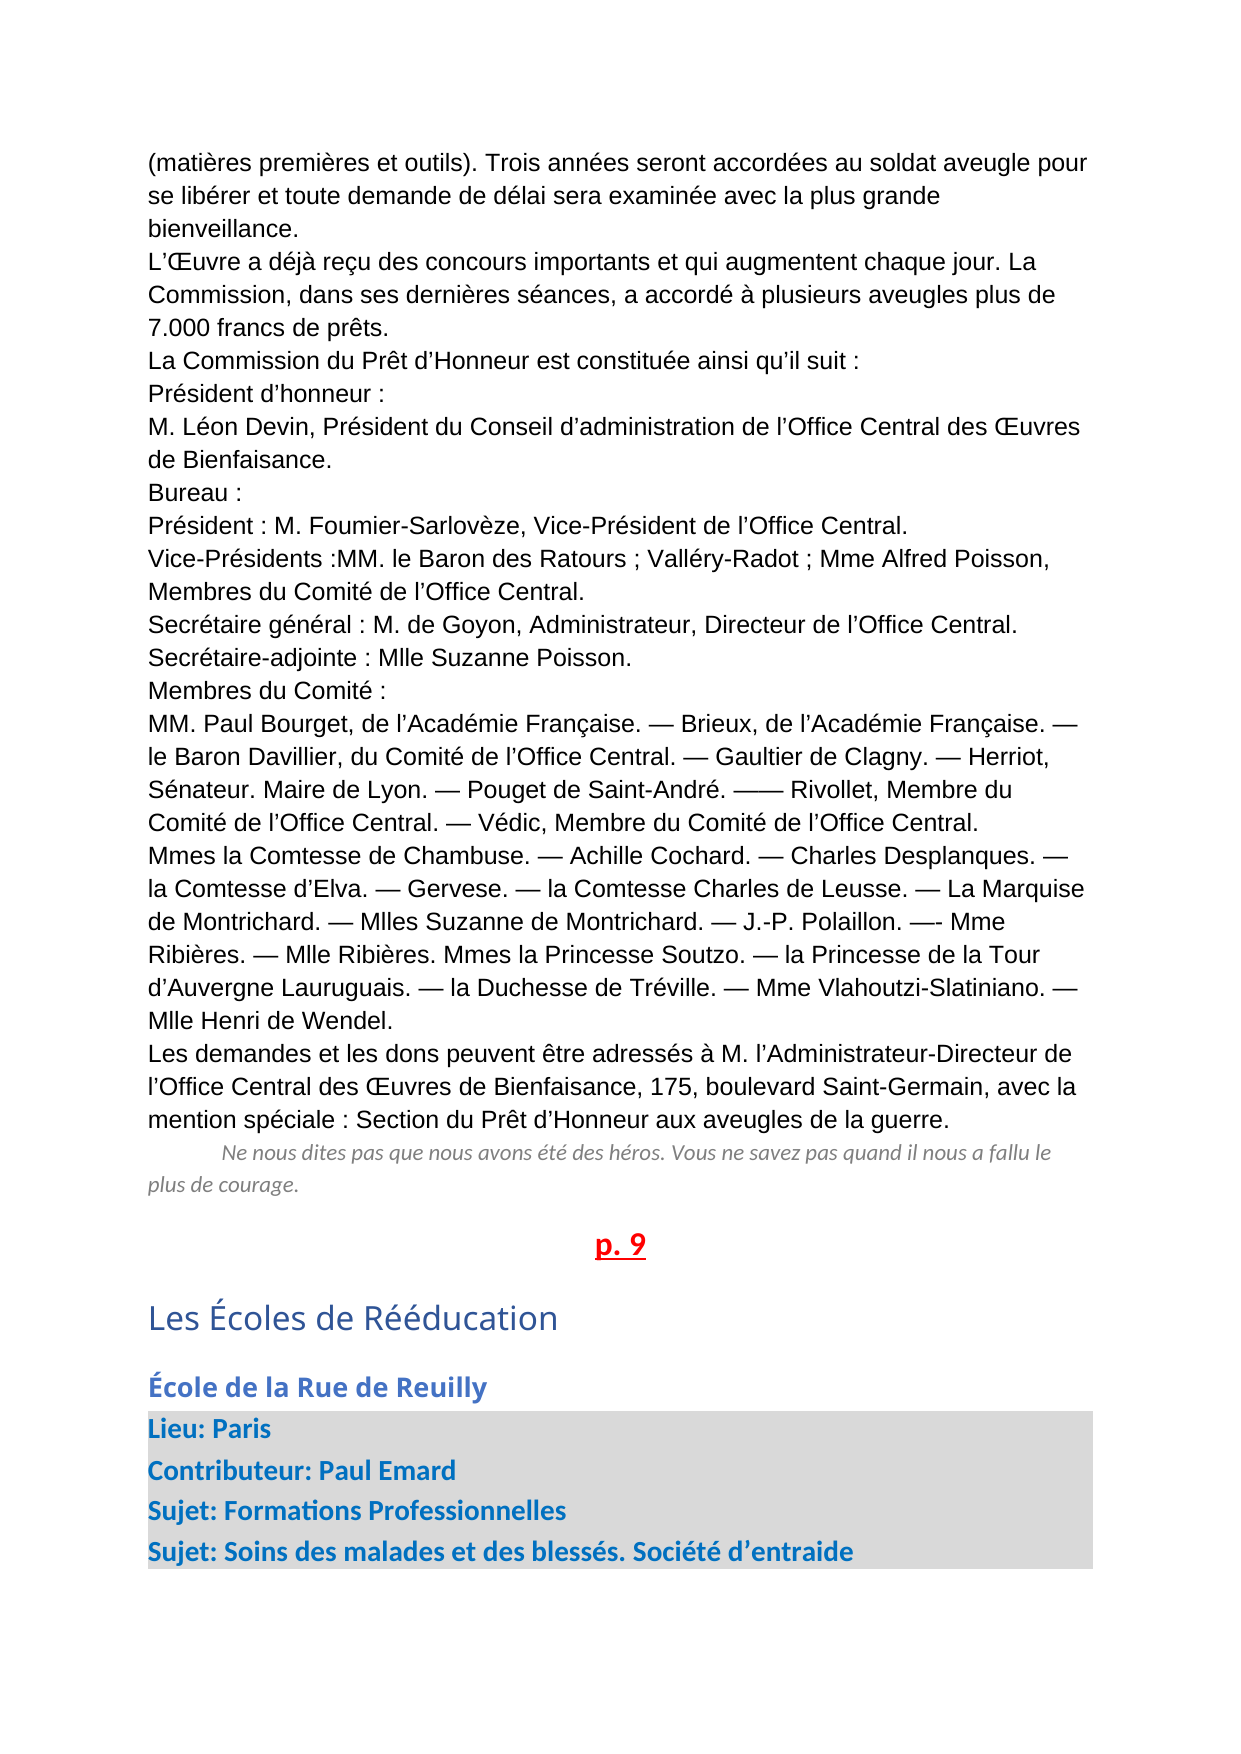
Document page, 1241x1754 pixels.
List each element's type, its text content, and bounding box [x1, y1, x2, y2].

text MM. Paul Bourget, de l’Académie Française. — Brieux, de l’Académie Française. — le Baron Davillier, du Comité de l’Office Central. — Gaultier de Clagny. — Herriot, Sénateur. Maire de Lyon. — Pouget de Saint-André. —— Rivollet, Membre du Comité de l’Office Central. — Védic, Membre du Comité de l’Office Central. [148, 709, 1093, 837]
text Lieu: Paris [148, 1411, 1093, 1446]
text Secrétaire général : M. de Goyon, Administrateur, Directeur de l’Office Central. [148, 610, 1093, 639]
text Sujet: Formations Professionnelles [148, 1492, 1093, 1528]
text La Commission du Prêt d’Honneur est constituée ainsi qu’il suit : [148, 346, 1093, 374]
text L’Œuvre a déjà reçu des concours importants et qui augmentent chaque jour. La Commission, dans ses dernières séances, a accordé à plusieurs aveugles plus de 7.000 francs de prêts. [148, 247, 1093, 341]
text Secrétaire-adjointe : Mlle Suzanne Poisson. [148, 643, 1093, 672]
text Bureau : [148, 478, 1093, 507]
text Mmes la Comtesse de Chambuse. — Achille Cochard. — Charles Desplanques. — la Comtesse d’Elva. — Gervese. — la Comtesse Charles de Leusse. — La Marquise de Montrichard. — Mlles Suzanne de Montrichard. — J.-P. Polaillon. —- Mme Ribières. — Mlle Ribières. Mmes la Princesse Soutzo. — la Princesse de la Tour d’Auvergne Lauruguais. — la Duchesse de Tréville. — Mme Vlahoutzi-Slatiniano. — Mlle Henri de Wendel. [148, 841, 1093, 1035]
text p. 9 [148, 1223, 1093, 1264]
subtitle École de la Rue de Reuilly [148, 1368, 1093, 1405]
text Sujet: Soins des malades et des blessés. Société d’entraide [148, 1533, 1093, 1569]
text Vice-Présidents :MM. le Baron des Ratours ; Valléry-Radot ; Mme Alfred Poisson, Membres du Comité de l’Office Central. [148, 544, 1093, 606]
subtitle Les Écoles de Rééducation [148, 1295, 1093, 1341]
text (matières premières et outils). Trois années seront accordées au soldat aveugle pour se libérer et toute demande de délai sera examinée avec la plus grande bienveillance. [148, 148, 1093, 242]
text Ne nous dites pas que nous avons été des héros. Vous ne savez pas quand il nous a fallu le plus de courage. [148, 1138, 1093, 1198]
text Contributeur: Paul Emard [148, 1452, 1093, 1487]
text Président d’honneur : [148, 379, 1093, 407]
text Membres du Comité : [148, 676, 1093, 705]
text M. Léon Devin, Président du Conseil d’administration de l’Office Central des Œuvres de Bienfaisance. [148, 412, 1093, 473]
text Les demandes et les dons peuvent être adressés à M. l’Administrateur-Directeur de l’Office Central des Œuvres de Bienfaisance, 175, boulevard Saint-Germain, avec la mention spéciale : Section du Prêt d’Honneur aux aveugles de la guerre. [148, 1039, 1093, 1134]
text Président : M. Foumier-Sarlovèze, Vice-Président de l’Office Central. [148, 511, 1093, 539]
